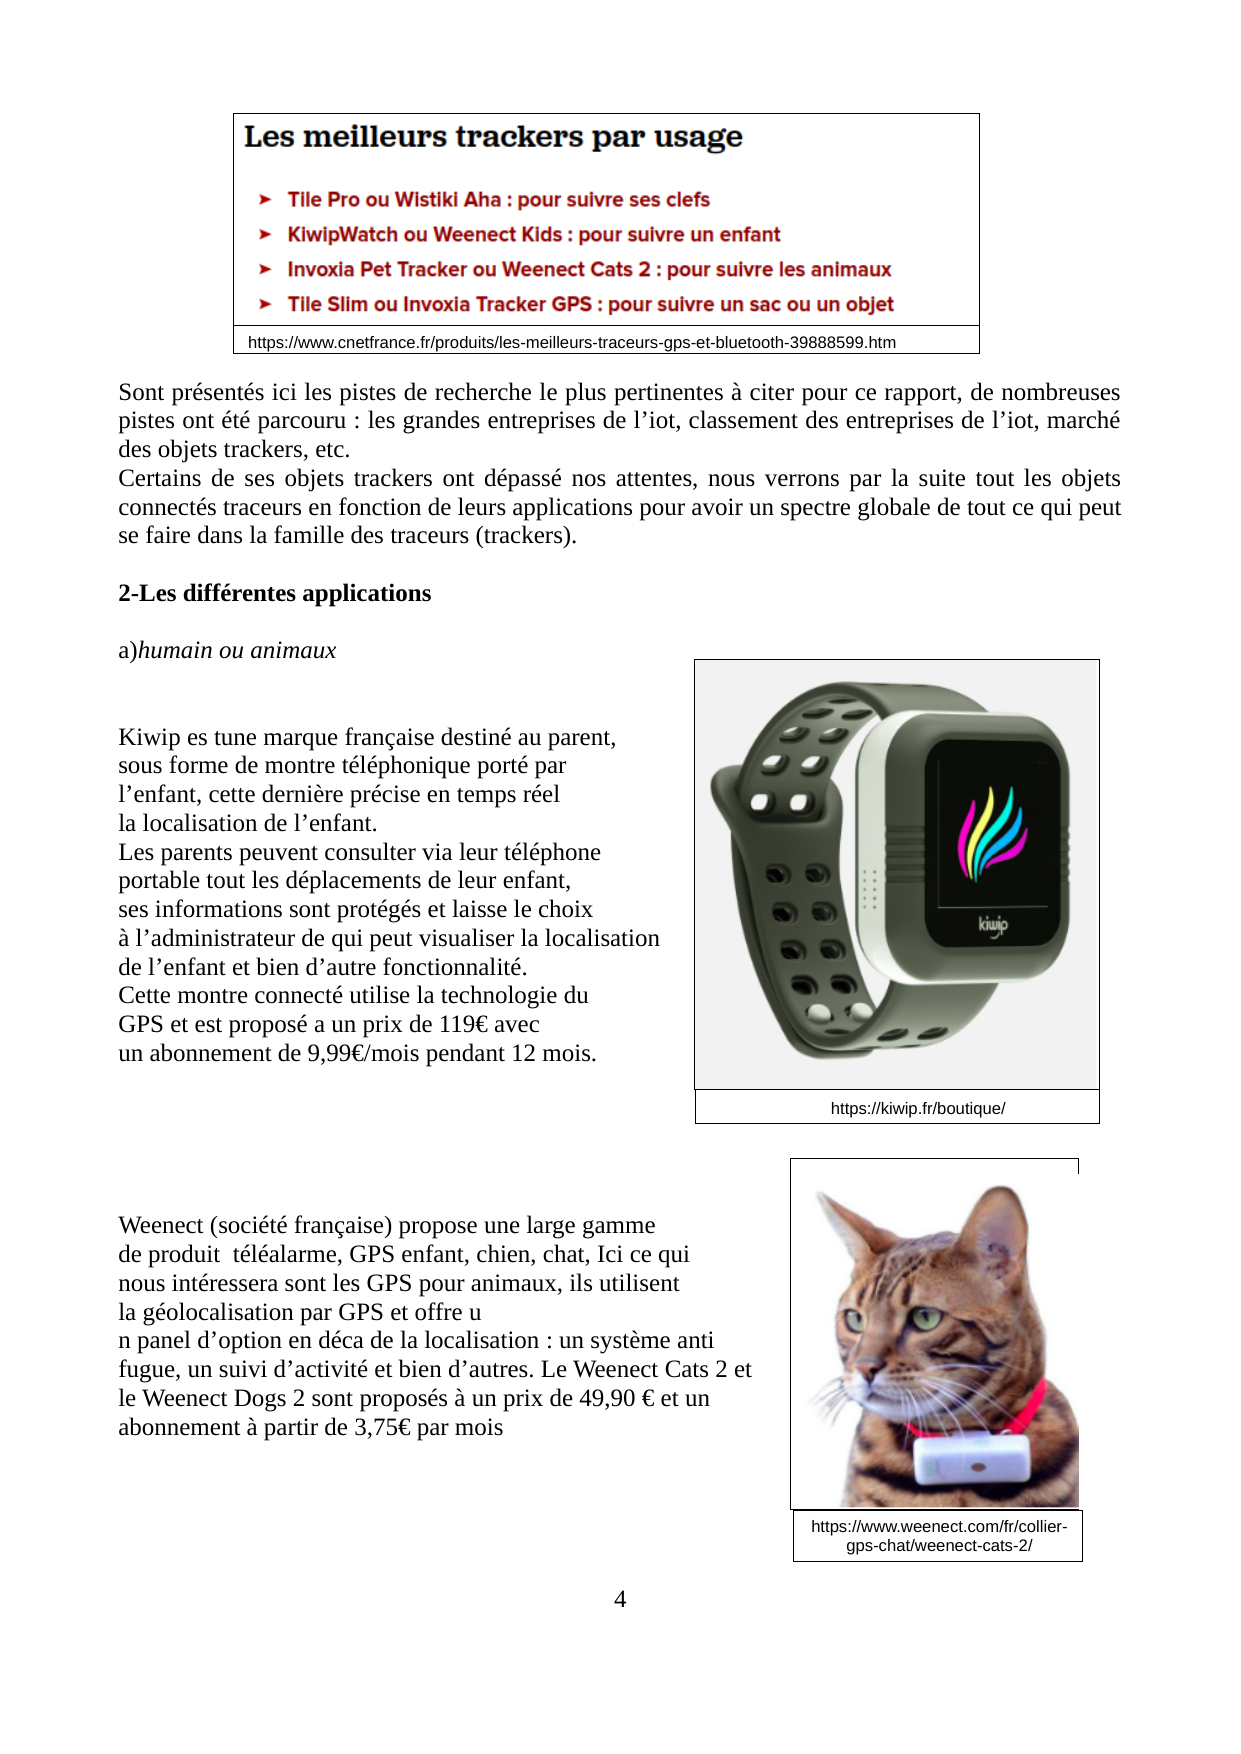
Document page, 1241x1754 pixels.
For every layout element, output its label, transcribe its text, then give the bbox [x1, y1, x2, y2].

text Certains de ses objets trackers ont dépassé nos attentes, nous verrons par la suite tout les objets connectés traceurs en fonction de leurs applications pour avoir un spectre globale de tout ce qui peut se faire dans la famille des traceurs (trackers). [118, 463, 1122, 549]
text [1079, 1268, 1122, 1297]
text abonnement à partir de 3,75€ par mois [118, 1412, 790, 1441]
text [1079, 1211, 1122, 1239]
text n panel d’option en déca de la localisation : un système anti [118, 1326, 790, 1354]
text Sont présentés ici les pistes de recherche le plus pertinentes à citer pour ce rapport, de nombreuses pistes ont été parcouru : les grandes entreprises de l’iot, classement des entreprises de l’iot, marché des objets trackers, etc. [118, 377, 1122, 463]
text [1100, 808, 1122, 837]
picture [803, 1174, 1079, 1509]
text l’enfant, cette dernière précise en temps réel [118, 779, 694, 808]
text Kiwip es tune marque française destiné au parent, [118, 722, 694, 751]
text de produit téléalarme, GPS enfant, chien, chat, Ici ce qui [118, 1239, 790, 1268]
text ses informations sont protégés et laisse le choix [118, 894, 694, 923]
text [1079, 1239, 1122, 1268]
text le Weenect Dogs 2 sont proposés à un prix de 49,90 € et un [118, 1383, 790, 1412]
text à l’administrateur de qui peut visualiser la localisation [118, 923, 694, 952]
text [1079, 1412, 1122, 1441]
text Weenect (société française) propose une large gamme [118, 1211, 790, 1239]
picture [225, 122, 233, 345]
text [1079, 1297, 1122, 1326]
text a)humain ou animaux [118, 636, 1122, 664]
text GPS et est proposé a un prix de 119€ avec [118, 1009, 694, 1038]
text sous forme de montre téléphonique porté par [118, 751, 694, 779]
picture [695, 660, 1097, 1089]
text Les parents peuvent consulter via leur téléphone [118, 837, 694, 866]
text 4 [118, 1584, 1122, 1613]
text de l’enfant et bien d’autre fonctionnalité. [118, 952, 694, 981]
text portable tout les déplacements de leur enfant, [118, 866, 694, 894]
text fugue, un suivi d’activité et bien d’autres. Le Weenect Cats 2 et [118, 1354, 790, 1383]
text un abonnement de 9,99€/mois pendant 12 mois. [118, 1038, 694, 1067]
text la localisation de l’enfant. [118, 808, 694, 837]
text nous intéressera sont les GPS pour animaux, ils utilisent [118, 1268, 790, 1297]
picture [234, 326, 979, 345]
text 2-Les différentes applications [118, 578, 1122, 607]
text [1079, 1383, 1122, 1412]
picture [234, 122, 979, 325]
text la géolocalisation par GPS et offre u [118, 1297, 790, 1326]
text Cette montre connecté utilise la technologie du [118, 981, 694, 1009]
